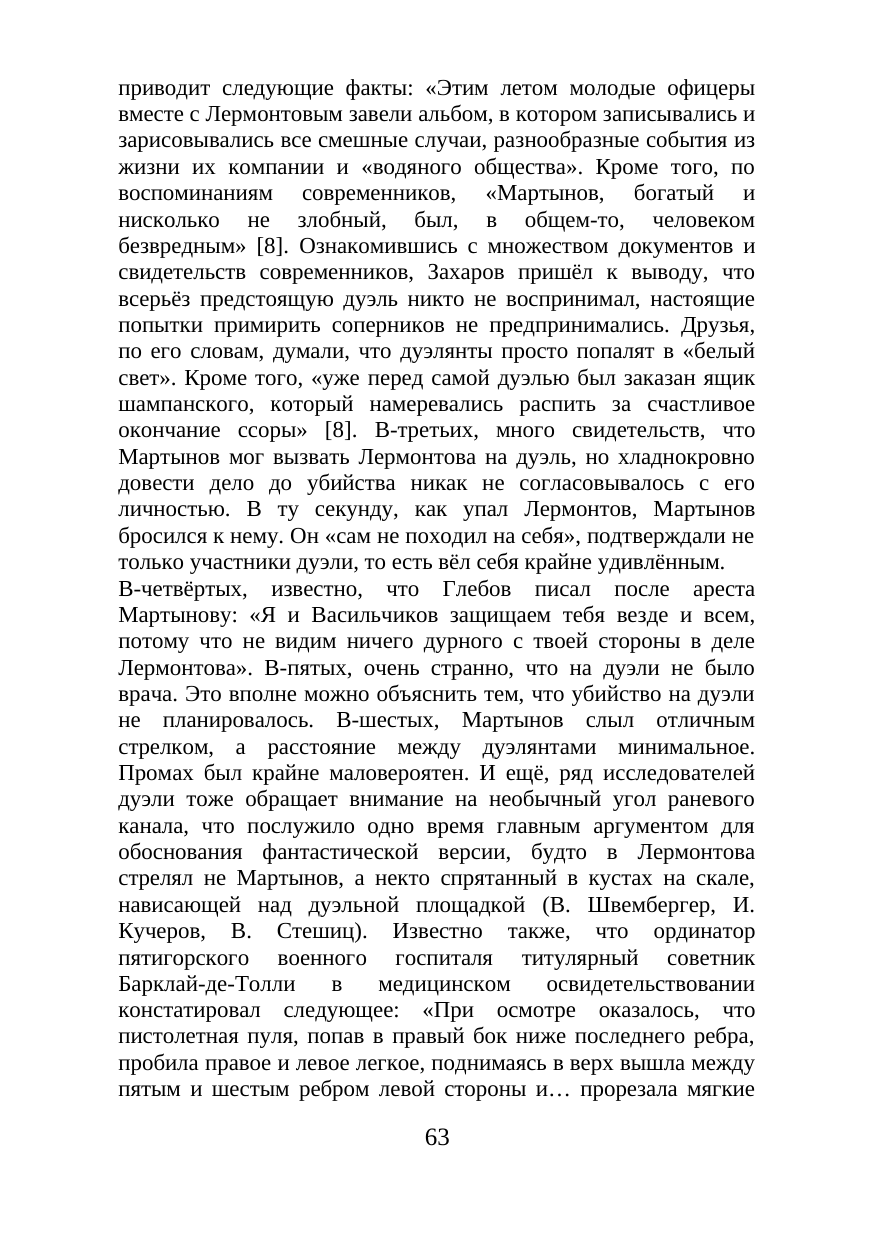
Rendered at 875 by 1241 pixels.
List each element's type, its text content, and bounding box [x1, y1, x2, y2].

text приводит следующие факты: «Этим летом молодые офицеры вместе с Лермонтовым завели альбом, в котором записывались и зарисовывались все смешные случаи, разнообразные события из жизни их компании и «водяного общества». Кроме того, по воспоминаниям современников, «Мартынов, богатый и нисколько не злобный, был, в общем-то, человеком безвредным» [8]. Ознакомившись с множеством документов и свидетельств современников, Захаров пришёл к выводу, что всерьёз предстоящую дуэль никто не воспринимал, настоящие попытки примирить соперников не предпринимались. Друзья, по его словам, думали, что дуэлянты просто попалят в «белый свет». Кроме того, «уже перед самой дуэлью был заказан ящик шампанского, который намеревались распить за счастливое окончание ссоры» [8]. В-третьих, много свидетельств, что Мартынов мог вызвать Лермонтова на дуэль, но хладнокровно довести дело до убийства никак не согласовывалось с его личностью. В ту секунду, как упал Лермонтов, Мартынов бросился к нему. Он «сам не походил на себя», подтверждали не только участники дуэли, то есть вёл себя крайне удивлённым. [118, 74, 756, 574]
text В-четвёртых, известно, что Глебов писал после ареста Мартынову: «Я и Васильчиков защищаем тебя везде и всем, потому что не видим ничего дурного с твоей стороны в деле Лермонтова». В-пятых, очень странно, что на дуэли не было врача. Это вполне можно объяснить тем, что убийство на дуэли не планировалось. В-шестых, Мартынов слыл отличным стрелком, а расстояние между дуэлянтами минимальное. Промах был крайне маловероятен. И ещё, ряд исследователей дуэли тоже обращает внимание на необычный угол раневого канала, что послужило одно время главным аргументом для обоснования фантастической версии, будто в Лермонтова стрелял не Мартынов, а некто спрятанный в кустах на скале, нависающей над дуэльной площадкой (В. Швембергер, И. Кучеров, В. Стешиц). Известно также, что ординатор пятигорского военного госпиталя титулярный советник Барклай-де-Толли в медицинском освидетельствовании констатировал следующее: «При осмотре оказалось, что пистолетная пуля, попав в правый бок ниже последнего ребра, пробила правое и левое легкое, поднимаясь в верх вышла между пятым и шестым ребром левой стороны и… прорезала мягкие [118, 574, 756, 1102]
